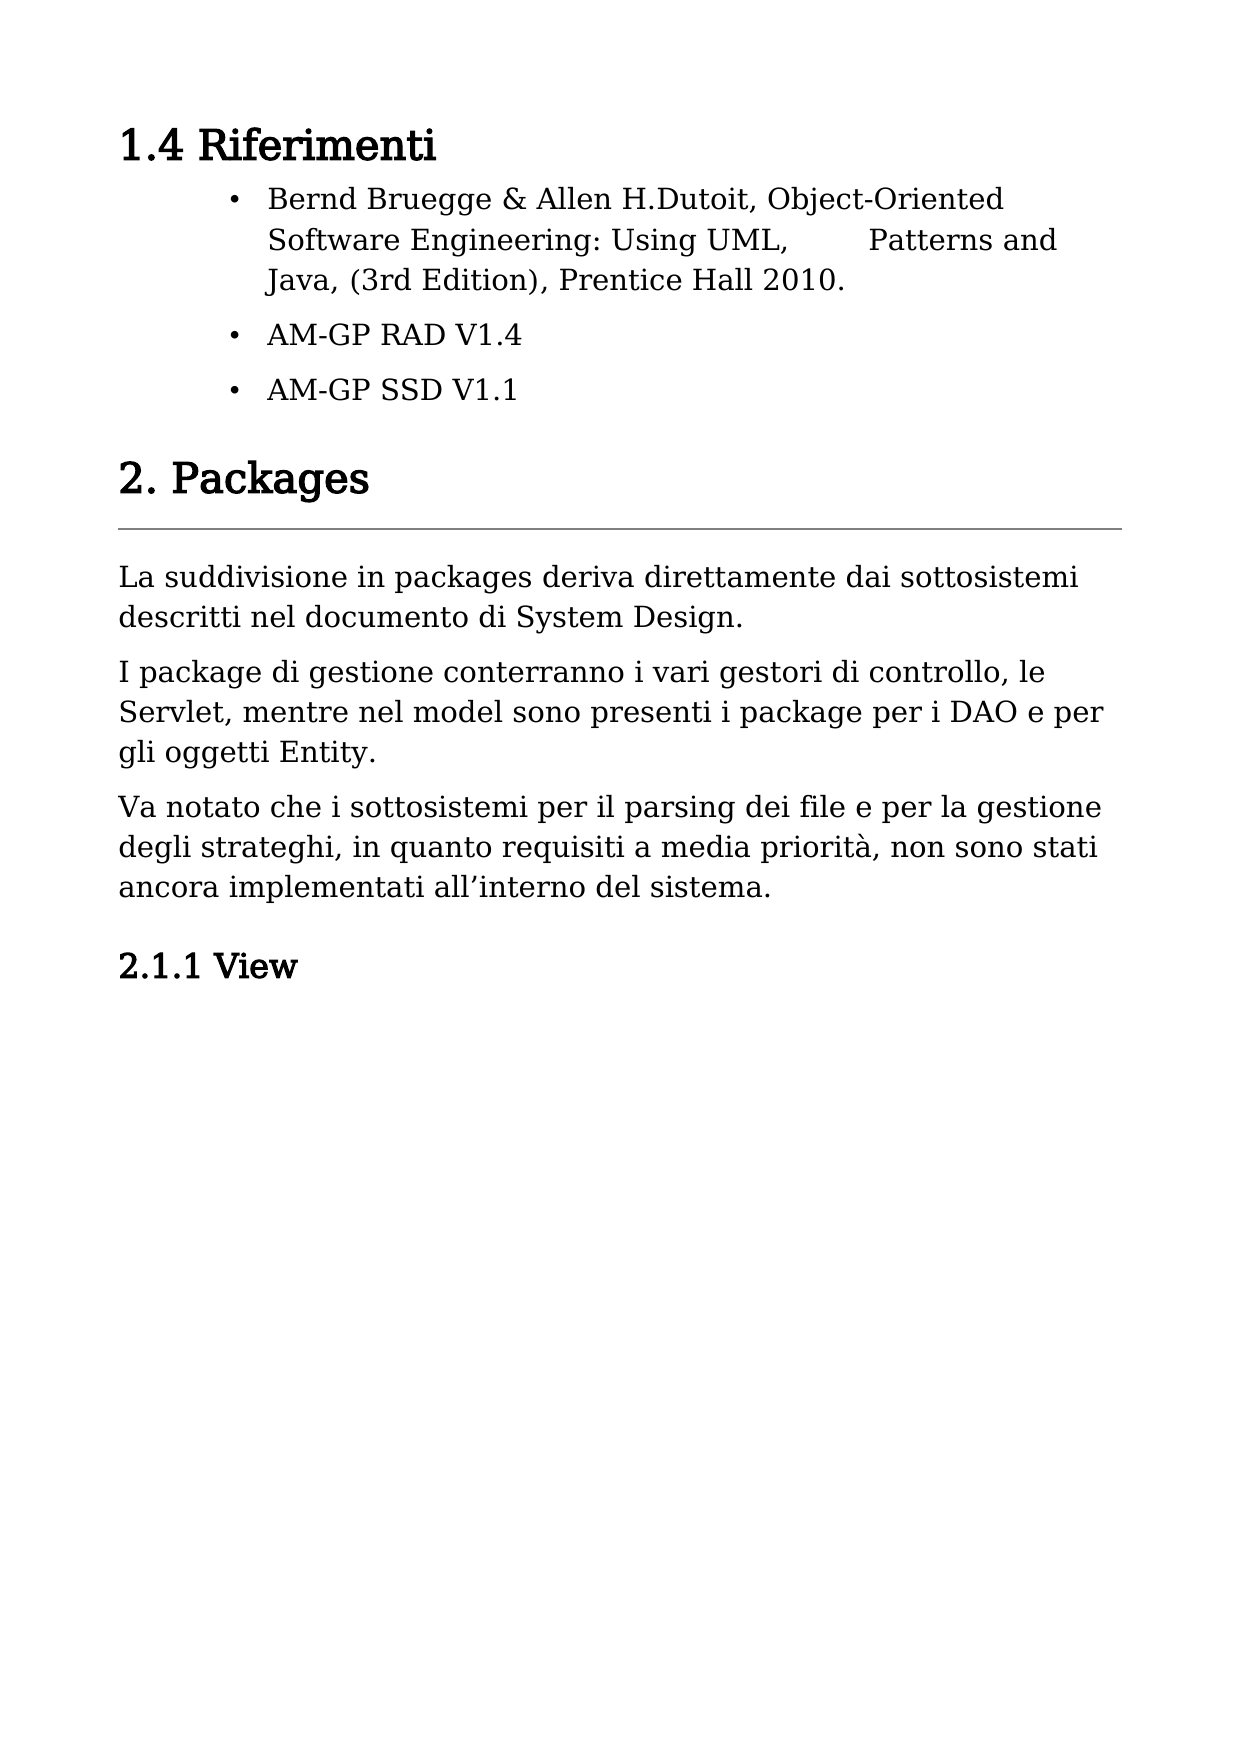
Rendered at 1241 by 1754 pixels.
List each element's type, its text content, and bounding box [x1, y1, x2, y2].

list Bernd Bruegge & Allen H.Dutoit, Object-Oriented Software Engineering: Using UML, Patterns and Java, (3rd Edition), Prentice Hall 2010. [229, 181, 1122, 296]
subtitle 2.1.1 View [118, 944, 1122, 984]
list AM-GP SSD V1.1 [229, 371, 1122, 407]
text I package di gestione conterranno i vari gestori di controllo, le Servlet, mentre nel model sono presenti i package per i DAO e per gli oggetti Entity. [118, 653, 1122, 768]
subtitle 2. Packages [118, 451, 1122, 501]
subtitle 1.4 Riferimenti [118, 118, 1122, 168]
text Va notato che i sottosistemi per il parsing dei file e per la gestione degli strateghi, in quanto requisiti a media priorità, non sono stati ancora implementati all’interno del sistema. [118, 788, 1122, 904]
text La suddivisione in packages deriva direttamente dai sottosistemi descritti nel documento di System Design. [118, 558, 1122, 633]
list AM-GP RAD V1.4 [229, 316, 1122, 351]
